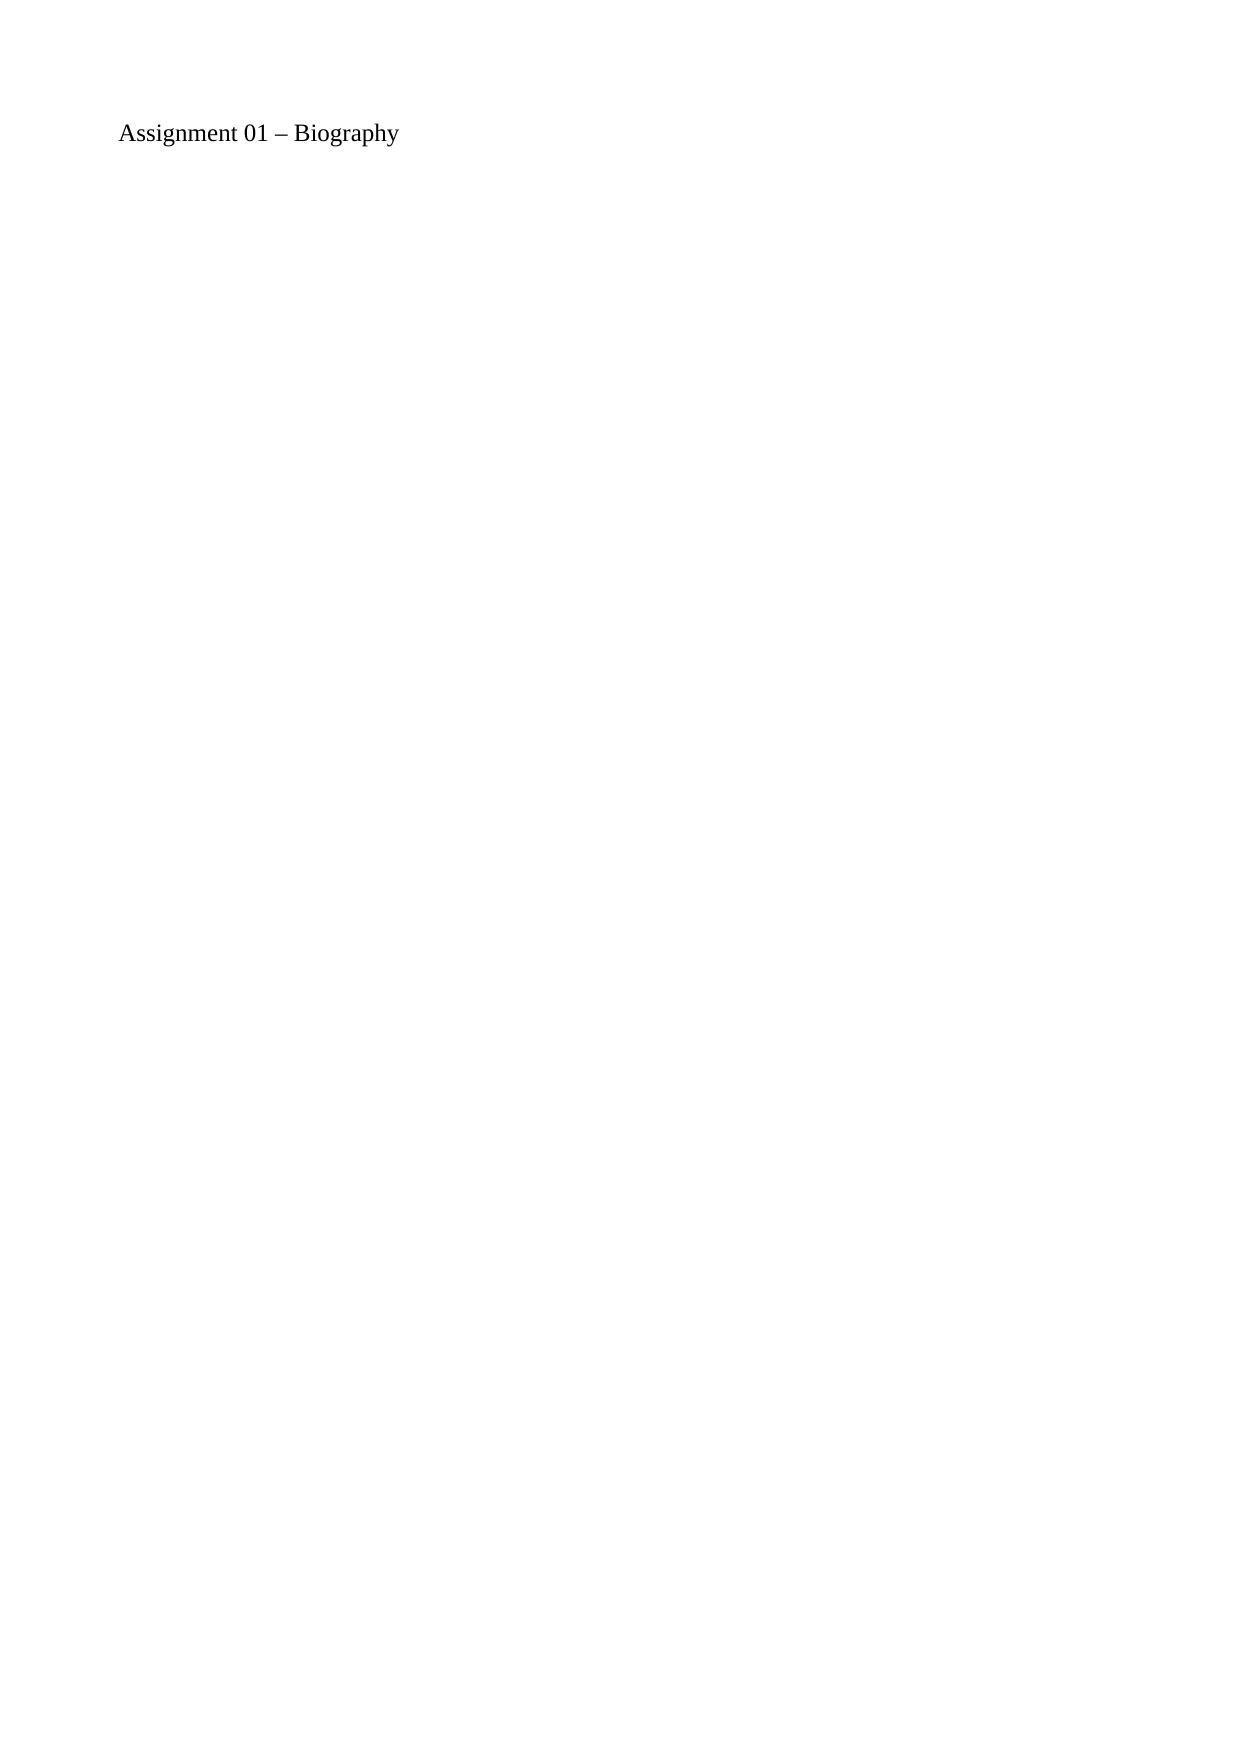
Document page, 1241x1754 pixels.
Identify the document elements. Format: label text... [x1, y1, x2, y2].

text Assignment 01 – Biography [118, 118, 1122, 147]
